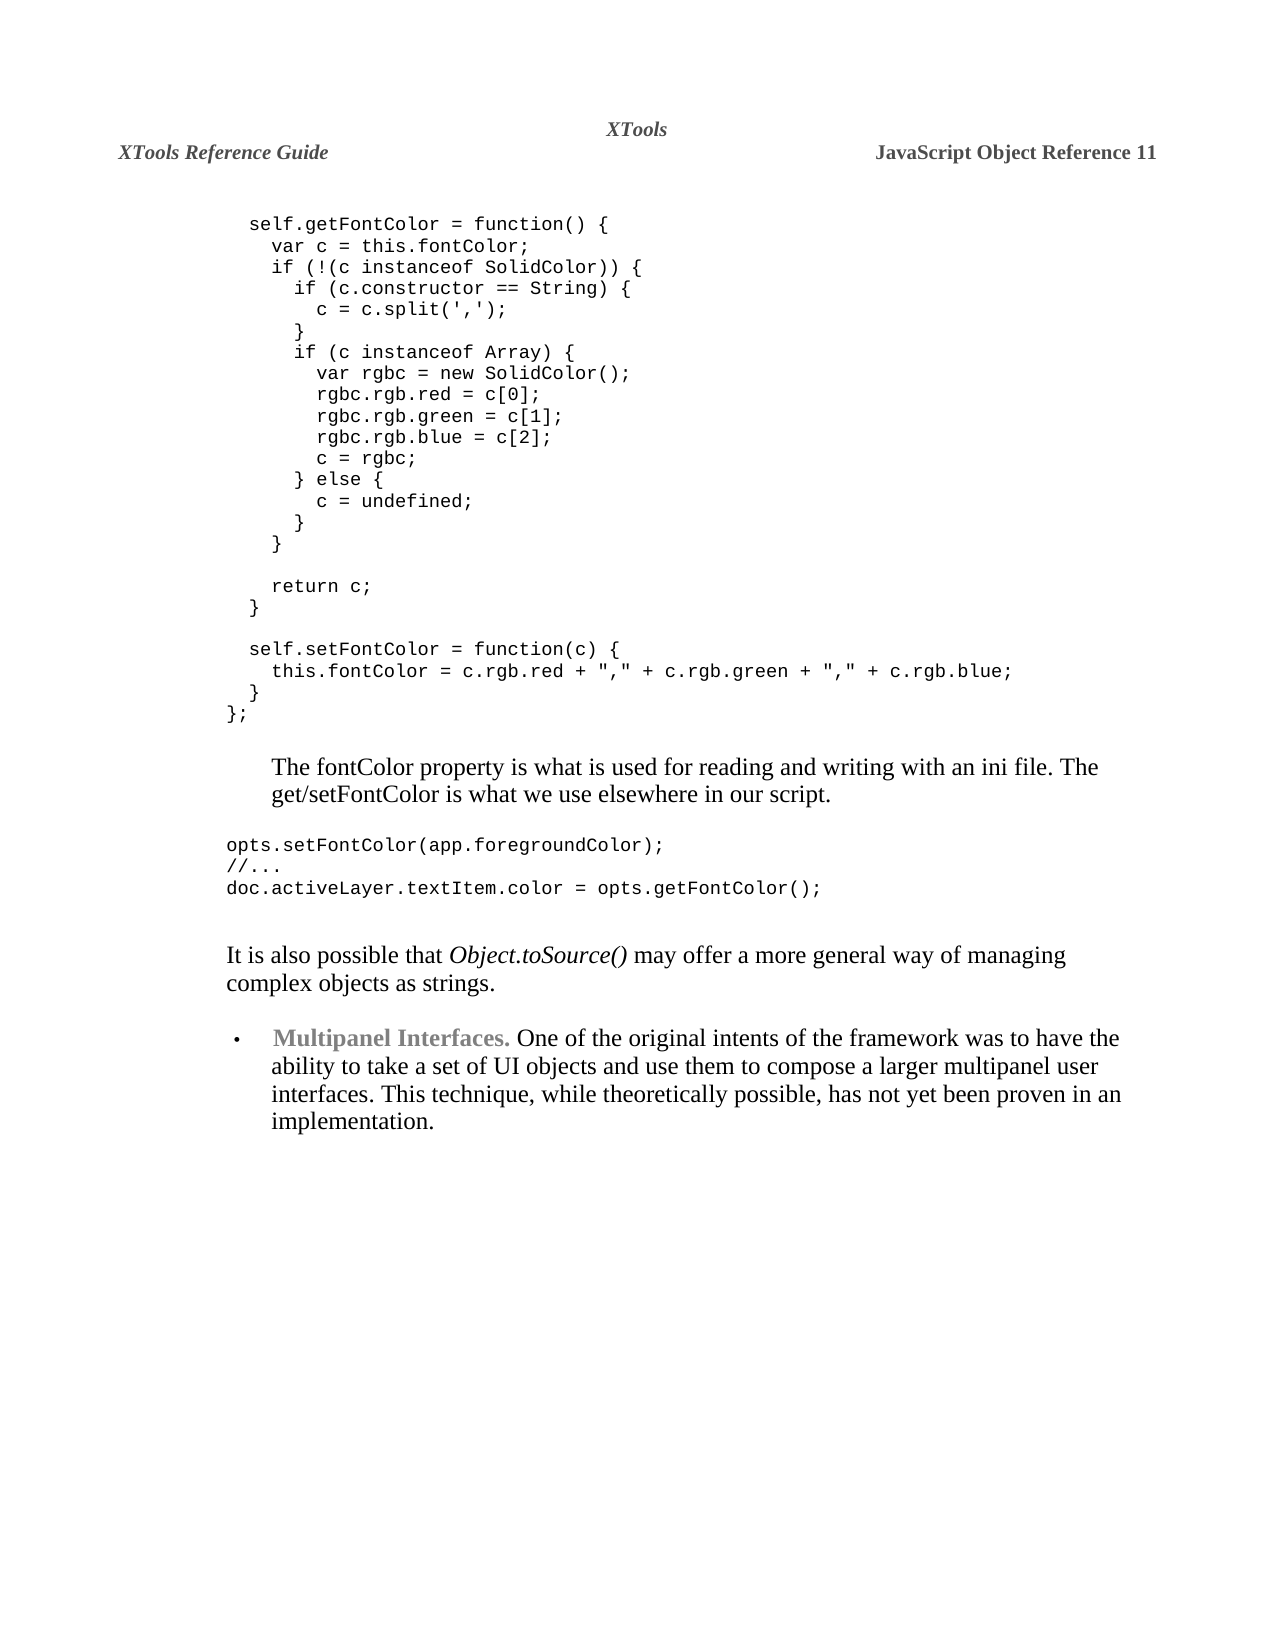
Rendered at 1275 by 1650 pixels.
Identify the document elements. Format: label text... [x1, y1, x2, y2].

text } else { [226, 470, 1157, 491]
list The fontColor property is what is used for reading and writing with an ini file. The get/setFontColor is what we use elsewhere in our script. [234, 725, 1157, 836]
list Multipanel Interfaces. One of the original intents of the framework was to have the ability to take a set of UI objects and use them to compose a larger multipanel user interfaces. This technique, while theoretically possible, has not yet been proven in an implementation. [234, 1024, 1157, 1135]
text c = undefined; [226, 491, 1157, 513]
text } [226, 683, 1157, 704]
text return c; [226, 576, 1157, 598]
text opts.setFontColor(app.foregroundColor); [226, 836, 1157, 857]
text } [226, 513, 1157, 534]
text rgbc.rgb.blue = c[2]; [226, 428, 1157, 449]
text rgbc.rgb.green = c[1]; [226, 406, 1157, 428]
text if (c.constructor == String) { [226, 279, 1157, 300]
text } [226, 321, 1157, 343]
text } [226, 598, 1157, 619]
text rgbc.rgb.red = c[0]; [226, 385, 1157, 406]
text var c = this.fontColor; [226, 236, 1157, 258]
text var rgbc = new SolidColor(); [226, 364, 1157, 385]
text } [226, 534, 1157, 555]
text if (!(c instanceof SolidColor)) { [226, 258, 1157, 279]
text c = rgbc; [226, 449, 1157, 470]
text doc.activeLayer.textItem.color = opts.getFontColor(); [226, 878, 1157, 900]
text //... [226, 857, 1157, 878]
text self.getFontColor = function() { [226, 215, 1157, 236]
text self.setFontColor = function(c) { [226, 640, 1157, 661]
text this.fontColor = c.rgb.red + "," + c.rgb.green + "," + c.rgb.blue; [226, 661, 1157, 683]
text if (c instanceof Array) { [226, 343, 1157, 364]
text }; [226, 704, 1157, 725]
text c = c.split(','); [226, 300, 1157, 321]
text It is also possible that Object.toSource() may offer a more general way of managing complex objects as strings. [226, 941, 1157, 997]
